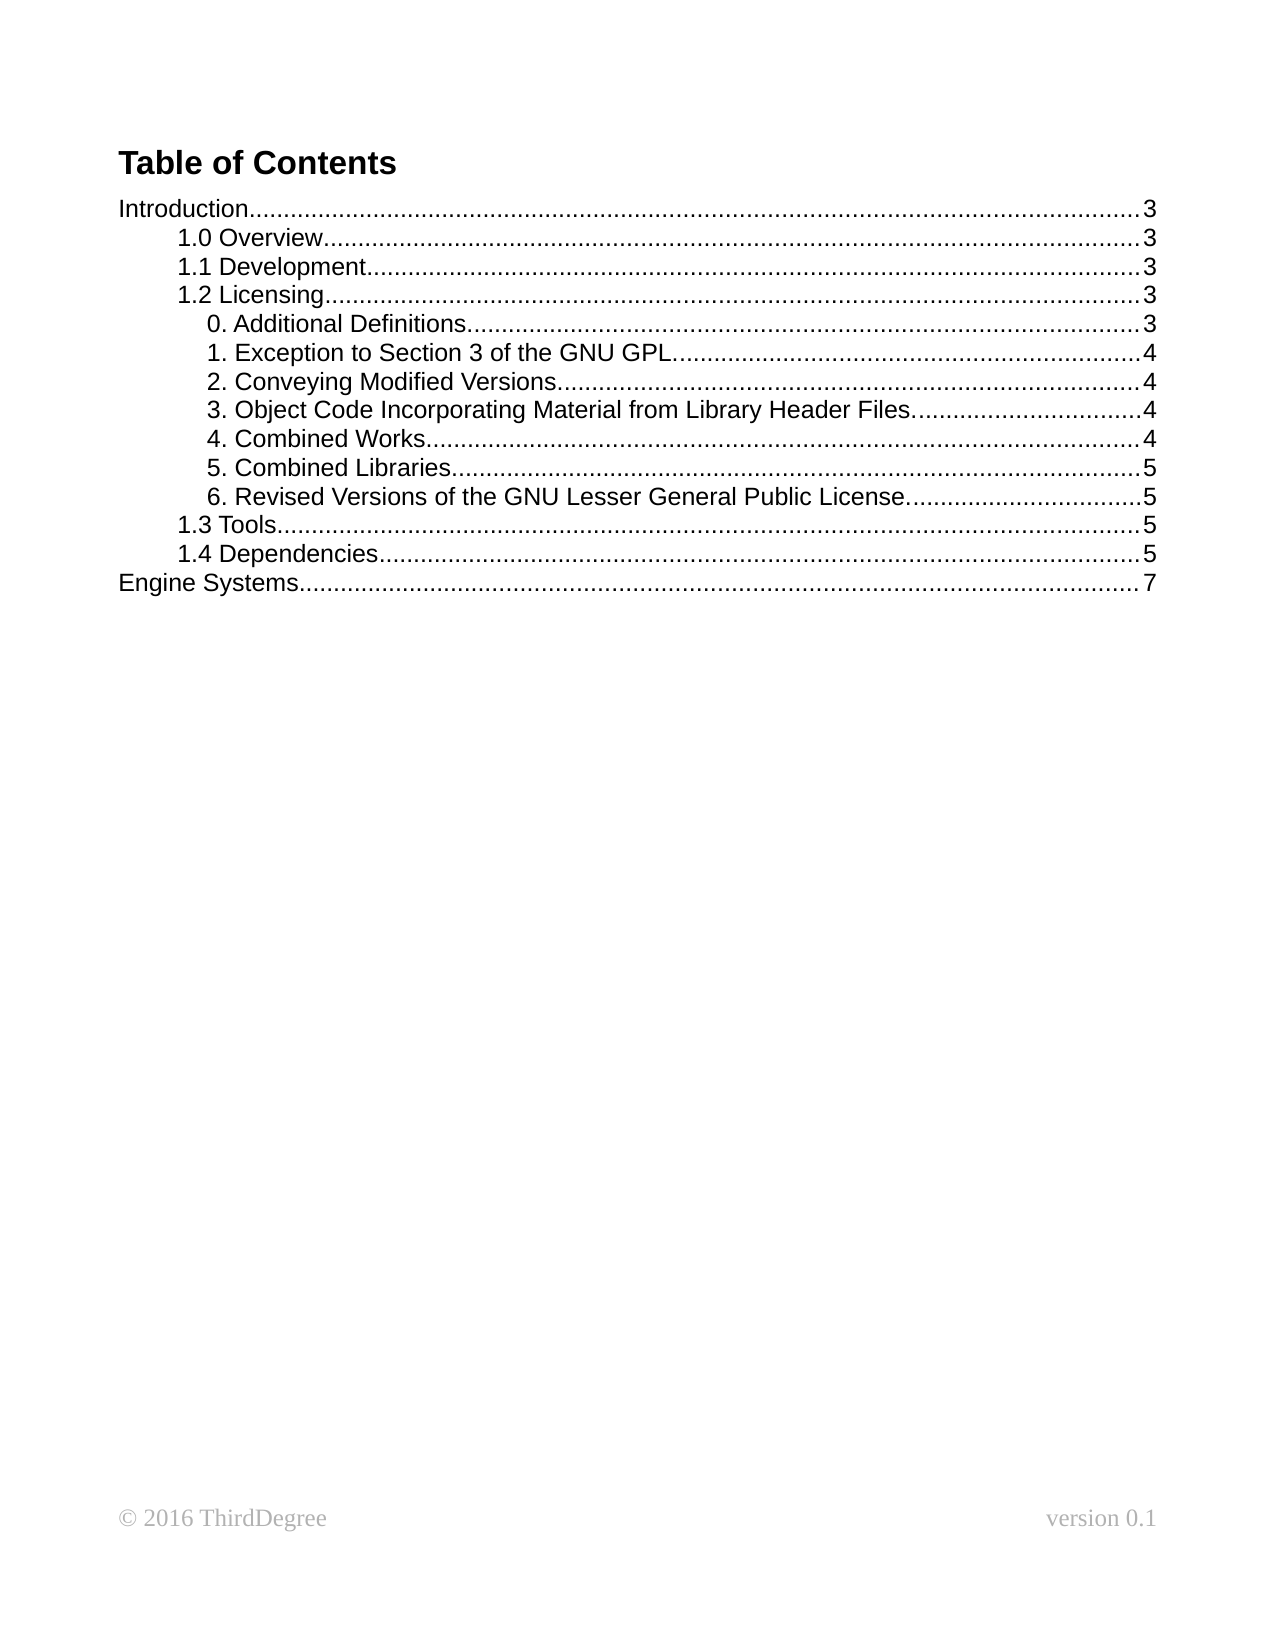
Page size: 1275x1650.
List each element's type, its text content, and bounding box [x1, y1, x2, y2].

text Engine Systems 7 [118, 568, 1157, 597]
text 1.2 Licensing 3 [177, 280, 1157, 309]
text 1.1 Development 3 [177, 252, 1157, 280]
text 1.0 Overview 3 [177, 223, 1157, 252]
text 1.4 Dependencies 5 [177, 539, 1157, 568]
subtitle Table of Contents [118, 143, 1157, 182]
text 1.3 Tools 5 [177, 510, 1157, 539]
text 2. Conveying Modified Versions. 4 [207, 367, 1157, 395]
text 3. Object Code Incorporating Material from Library Header Files. 4 [207, 395, 1157, 424]
text 4. Combined Works. 4 [207, 424, 1157, 453]
text 0. Additional Definitions. 3 [207, 309, 1157, 338]
text 5. Combined Libraries. 5 [207, 453, 1157, 482]
text 6. Revised Versions of the GNU Lesser General Public License. 5 [207, 482, 1157, 510]
text Introduction 3 [118, 194, 1157, 223]
text 1. Exception to Section 3 of the GNU GPL. 4 [207, 338, 1157, 367]
